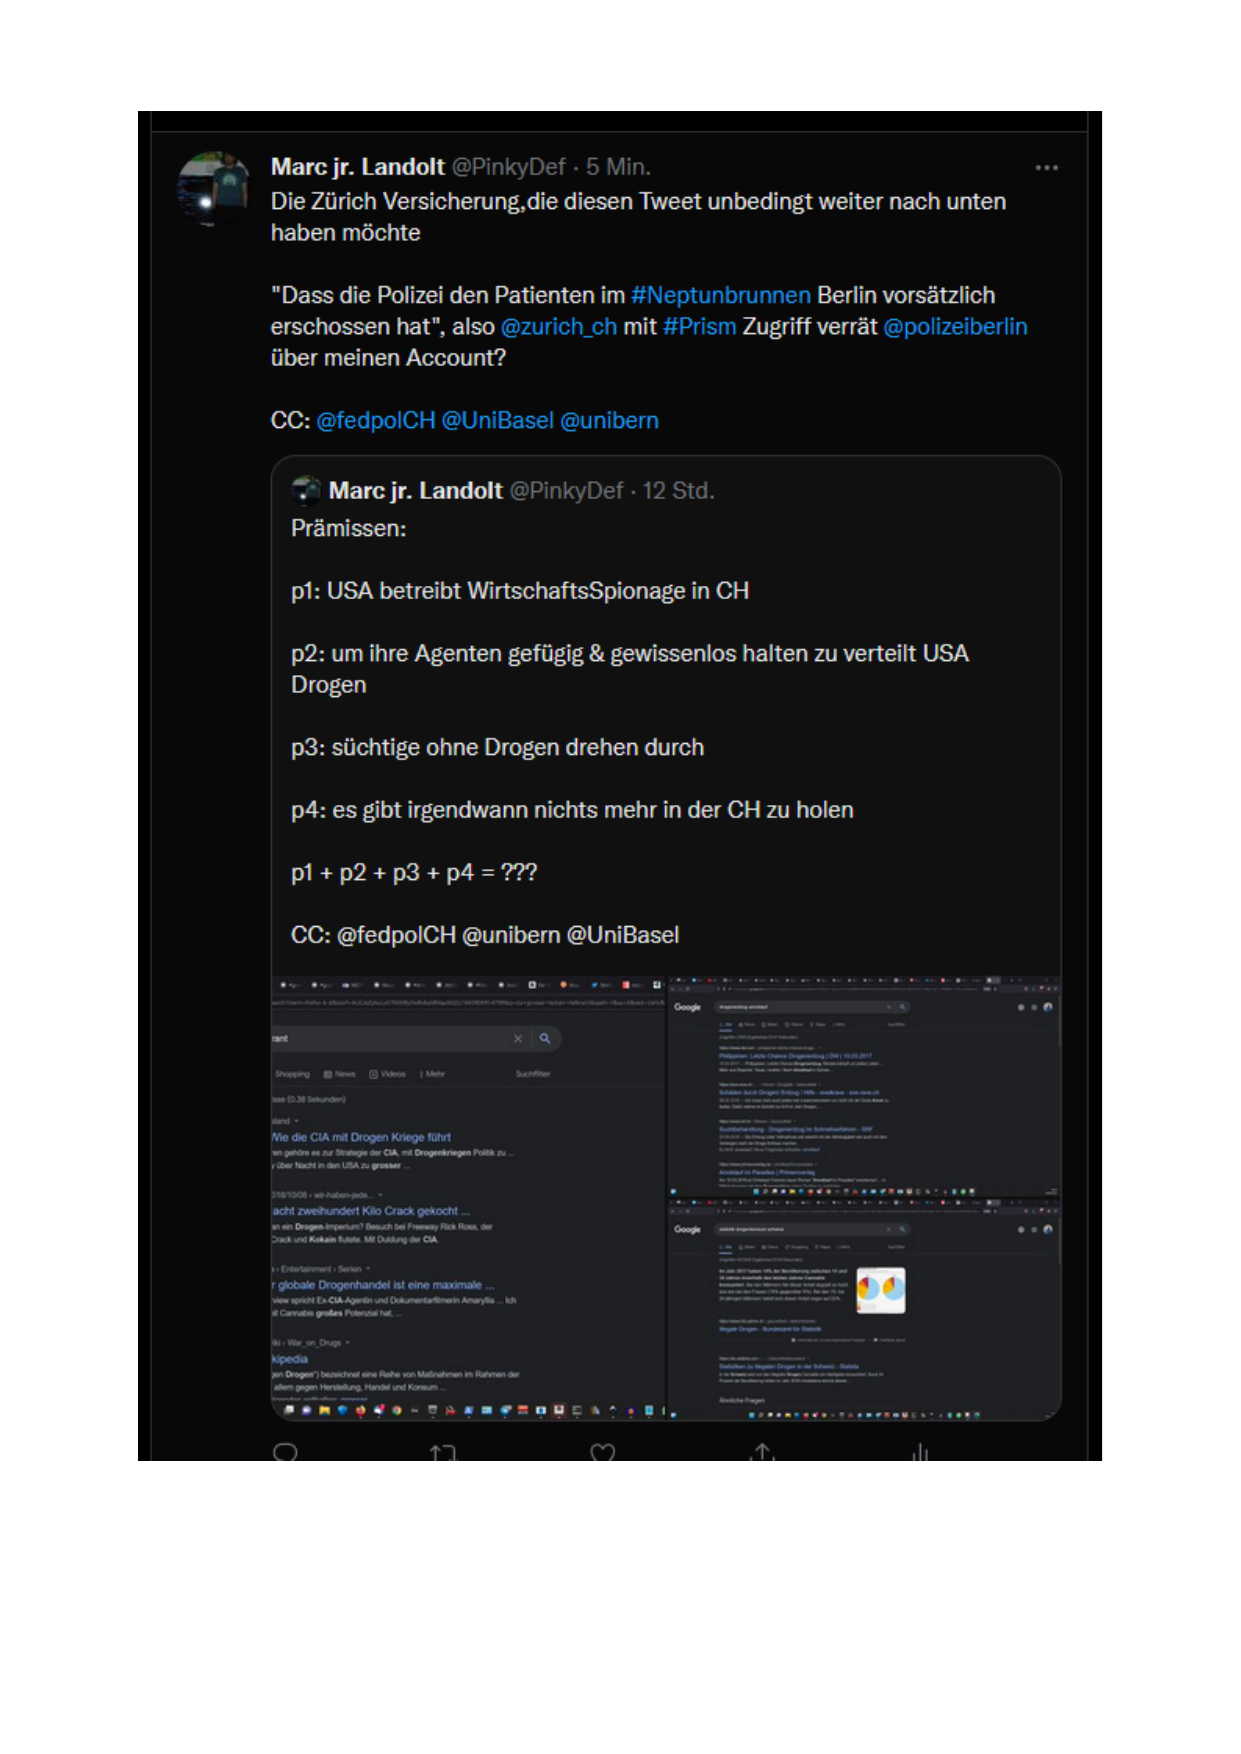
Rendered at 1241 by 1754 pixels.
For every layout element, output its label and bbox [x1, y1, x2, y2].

picture [138, 111, 1103, 1461]
